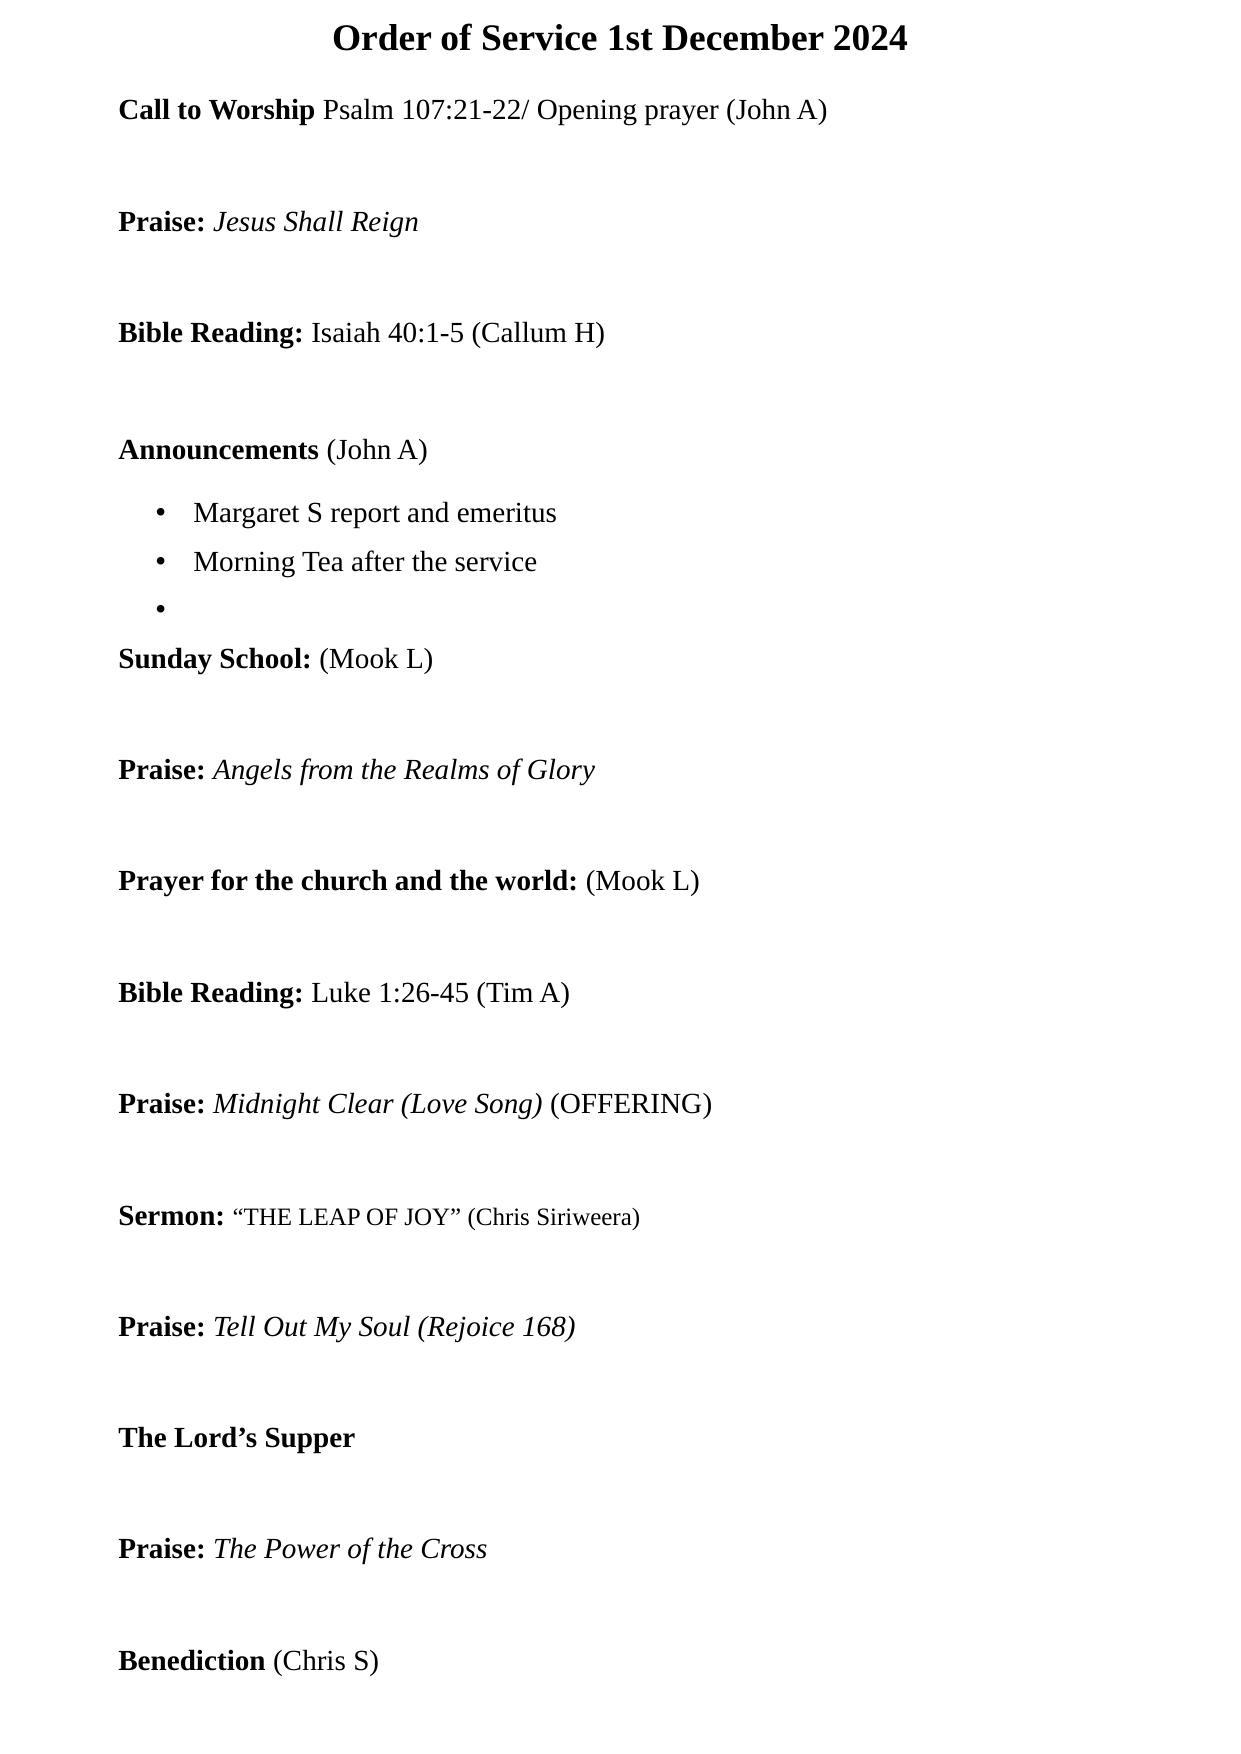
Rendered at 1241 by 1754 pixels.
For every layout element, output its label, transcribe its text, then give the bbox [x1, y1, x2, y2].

text Benediction (Chris S) [118, 1643, 1122, 1677]
list Morning Tea after the service [156, 544, 1122, 578]
text Praise: The Power of the Cross [118, 1532, 1122, 1565]
text Bible Reading: Isaiah 40:1-5 (Callum H) [118, 315, 1122, 349]
text The Lord’s Supper [118, 1420, 1122, 1454]
text Praise: Tell Out My Soul (Rejoice 168) [118, 1309, 1122, 1342]
text Announcements (John A) [118, 432, 1122, 466]
text Praise: Jesus Shall Reign [118, 204, 1122, 237]
text Prayer for the church and the world: (Mook L) [118, 863, 1122, 897]
list Margaret S report and emeritus [156, 496, 1122, 529]
text Call to Worship Psalm 107:21-22/ Opening prayer (John A) [118, 92, 1122, 126]
text Sunday School: (Mook L) [118, 641, 1122, 674]
text Praise: Midnight Clear (Love Song) (offering) [118, 1086, 1122, 1120]
text Bible Reading: Luke 1:26-45 (Tim A) [118, 975, 1122, 1008]
text Sermon: “THE LEAP OF JOY” (Chris Siriweera) [118, 1198, 1122, 1231]
text Praise: Angels from the Realms of Glory [118, 752, 1122, 786]
